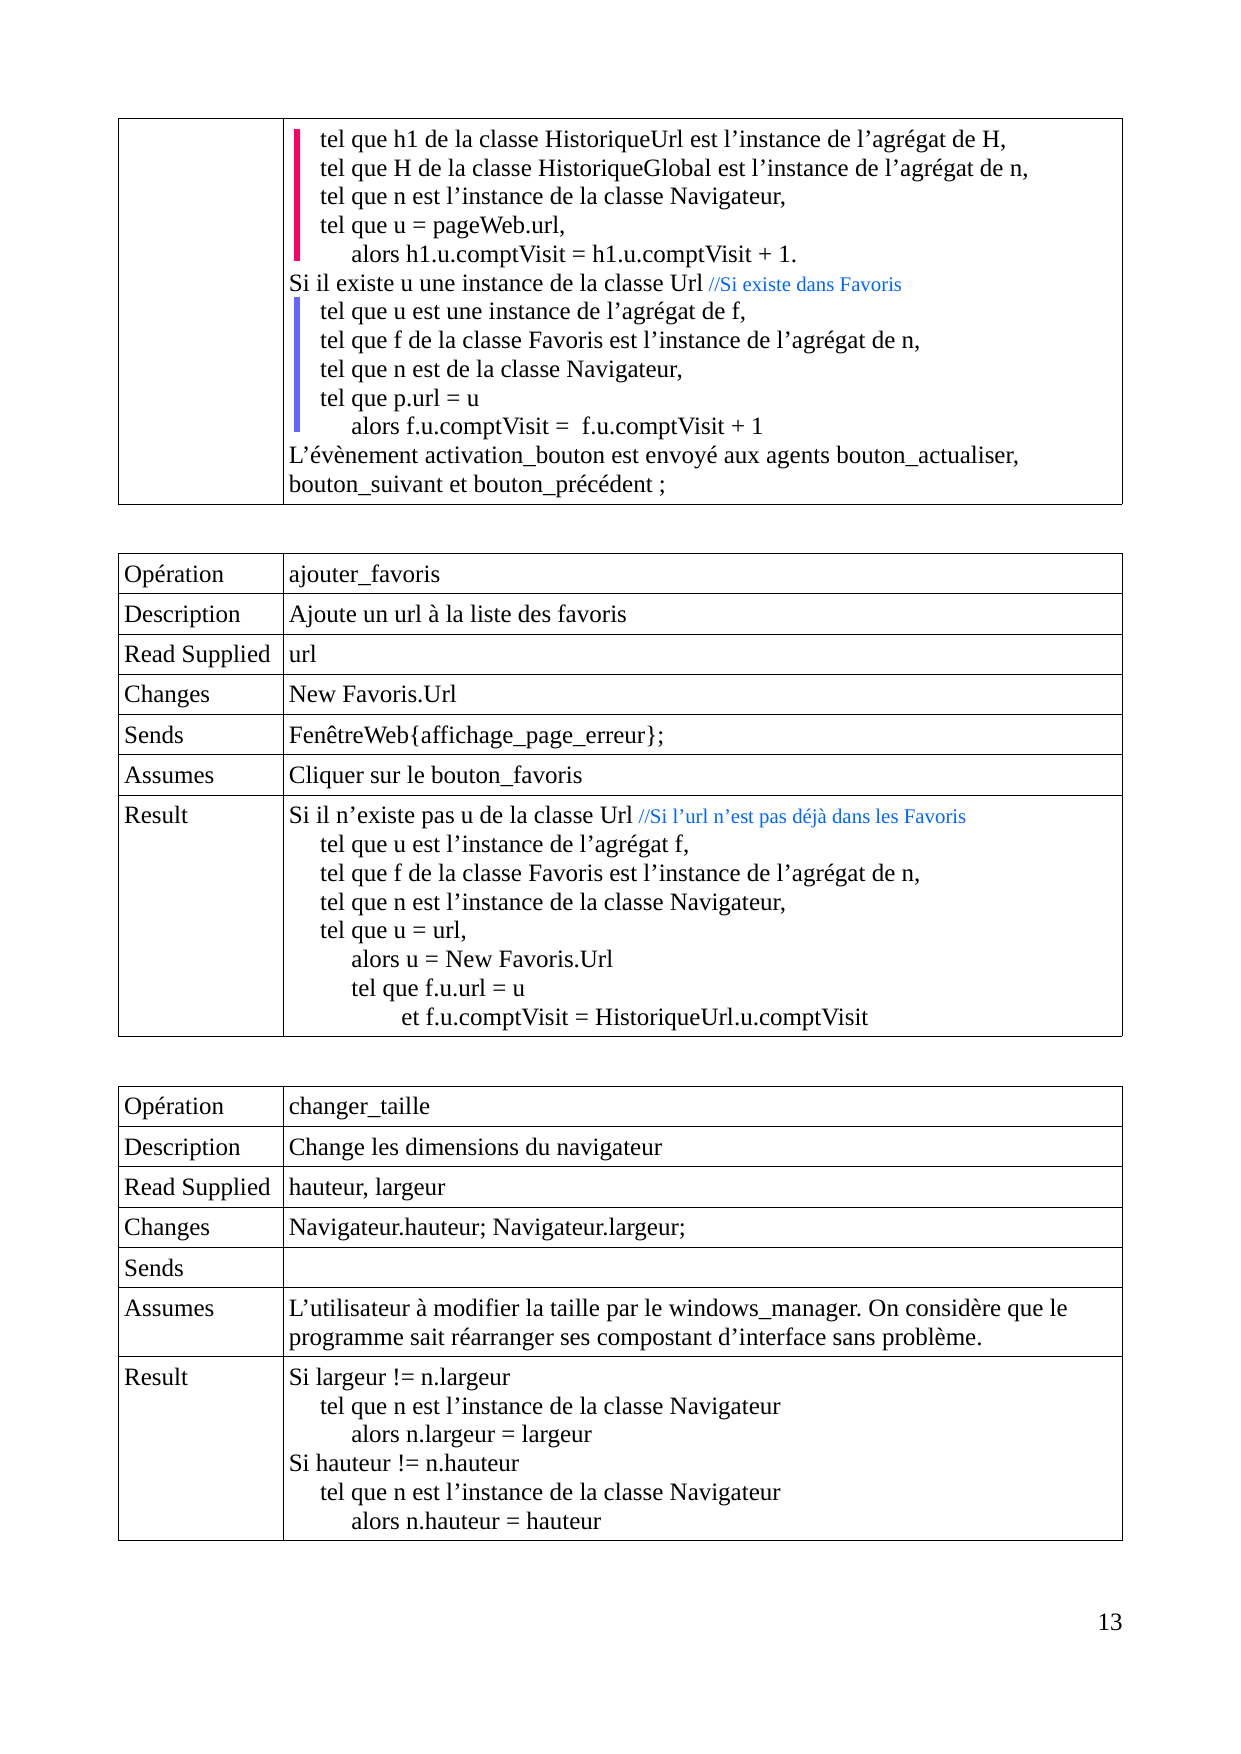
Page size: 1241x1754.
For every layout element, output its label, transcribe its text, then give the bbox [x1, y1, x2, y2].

table_header Opération [119, 1087, 283, 1126]
table_cell Description [119, 1127, 283, 1166]
table_cell url [284, 635, 1122, 674]
table_cell Read Supplied [119, 635, 283, 674]
table_cell Result [119, 1357, 283, 1540]
table_cell Assumes [119, 755, 283, 795]
table_cell New Favoris.Url [284, 675, 1122, 714]
table_cell Si il n’existe pas u de la classe Url //Si l’url n’est pas déjà dans les Favoris tel que u est l’instance de l’agrégat f, tel que f de la classe Favoris est l’instance de l’agrégat de n, tel que n est l’instance de la classe Navigateur, tel que u = url, alors u = New Favoris.Url tel que f.u.url = u et f.u.comptVisit = HistoriqueUrl.u.comptVisit [284, 796, 1122, 1036]
table_cell L’utilisateur à modifier la taille par le windows_manager. On considère que le programme sait réarranger ses compostant d’interface sans problème. [284, 1288, 1122, 1356]
table_cell [284, 1248, 1122, 1287]
table_cell Sends [119, 1248, 283, 1287]
table_cell Read Supplied [119, 1167, 283, 1207]
table_cell Si largeur != n.largeur tel que n est l’instance de la classe Navigateur alors n.largeur = largeur Si hauteur != n.hauteur tel que n est l’instance de la classe Navigateur alors n.hauteur = hauteur [284, 1357, 1122, 1540]
table_cell Description [119, 594, 283, 633]
table_cell Ajoute un url à la liste des favoris [284, 594, 1122, 633]
table_cell Change les dimensions du navigateur [284, 1127, 1122, 1166]
table_cell Result [119, 796, 283, 1036]
table_header Opération [119, 554, 283, 593]
table_cell tel que h1 de la classe HistoriqueUrl est l’instance de l’agrégat de H, tel que H de la classe HistoriqueGlobal est l’instance de l’agrégat de n, tel que n est l’instance de la classe Navigateur, tel que u = pageWeb.url, alors h1.u.comptVisit = h1.u.comptVisit + 1. Si il existe u une instance de la classe Url //Si existe dans Favoris tel que u est une instance de l’agrégat de f, tel que f de la classe Favoris est l’instance de l’agrégat de n, tel que n est de la classe Navigateur, tel que p.url = u alors f.u.comptVisit = f.u.comptVisit + 1 L’évènement activation_bouton est envoyé aux agents bouton_actualiser, bouton_suivant et bouton_précédent ; [284, 119, 1122, 503]
table_cell Sends [119, 715, 283, 754]
table_cell Navigateur.hauteur; Navigateur.largeur; [284, 1208, 1122, 1247]
table_cell hauteur, largeur [284, 1167, 1122, 1207]
table_cell FenêtreWeb{affichage_page_erreur}; [284, 715, 1122, 754]
table_cell [119, 119, 283, 503]
table_cell Changes [119, 1208, 283, 1247]
table_header changer_taille [284, 1087, 1122, 1126]
table_cell Changes [119, 675, 283, 714]
table_cell Assumes [119, 1288, 283, 1356]
table_header ajouter_favoris [284, 554, 1122, 593]
table_cell Cliquer sur le bouton_favoris [284, 755, 1122, 795]
